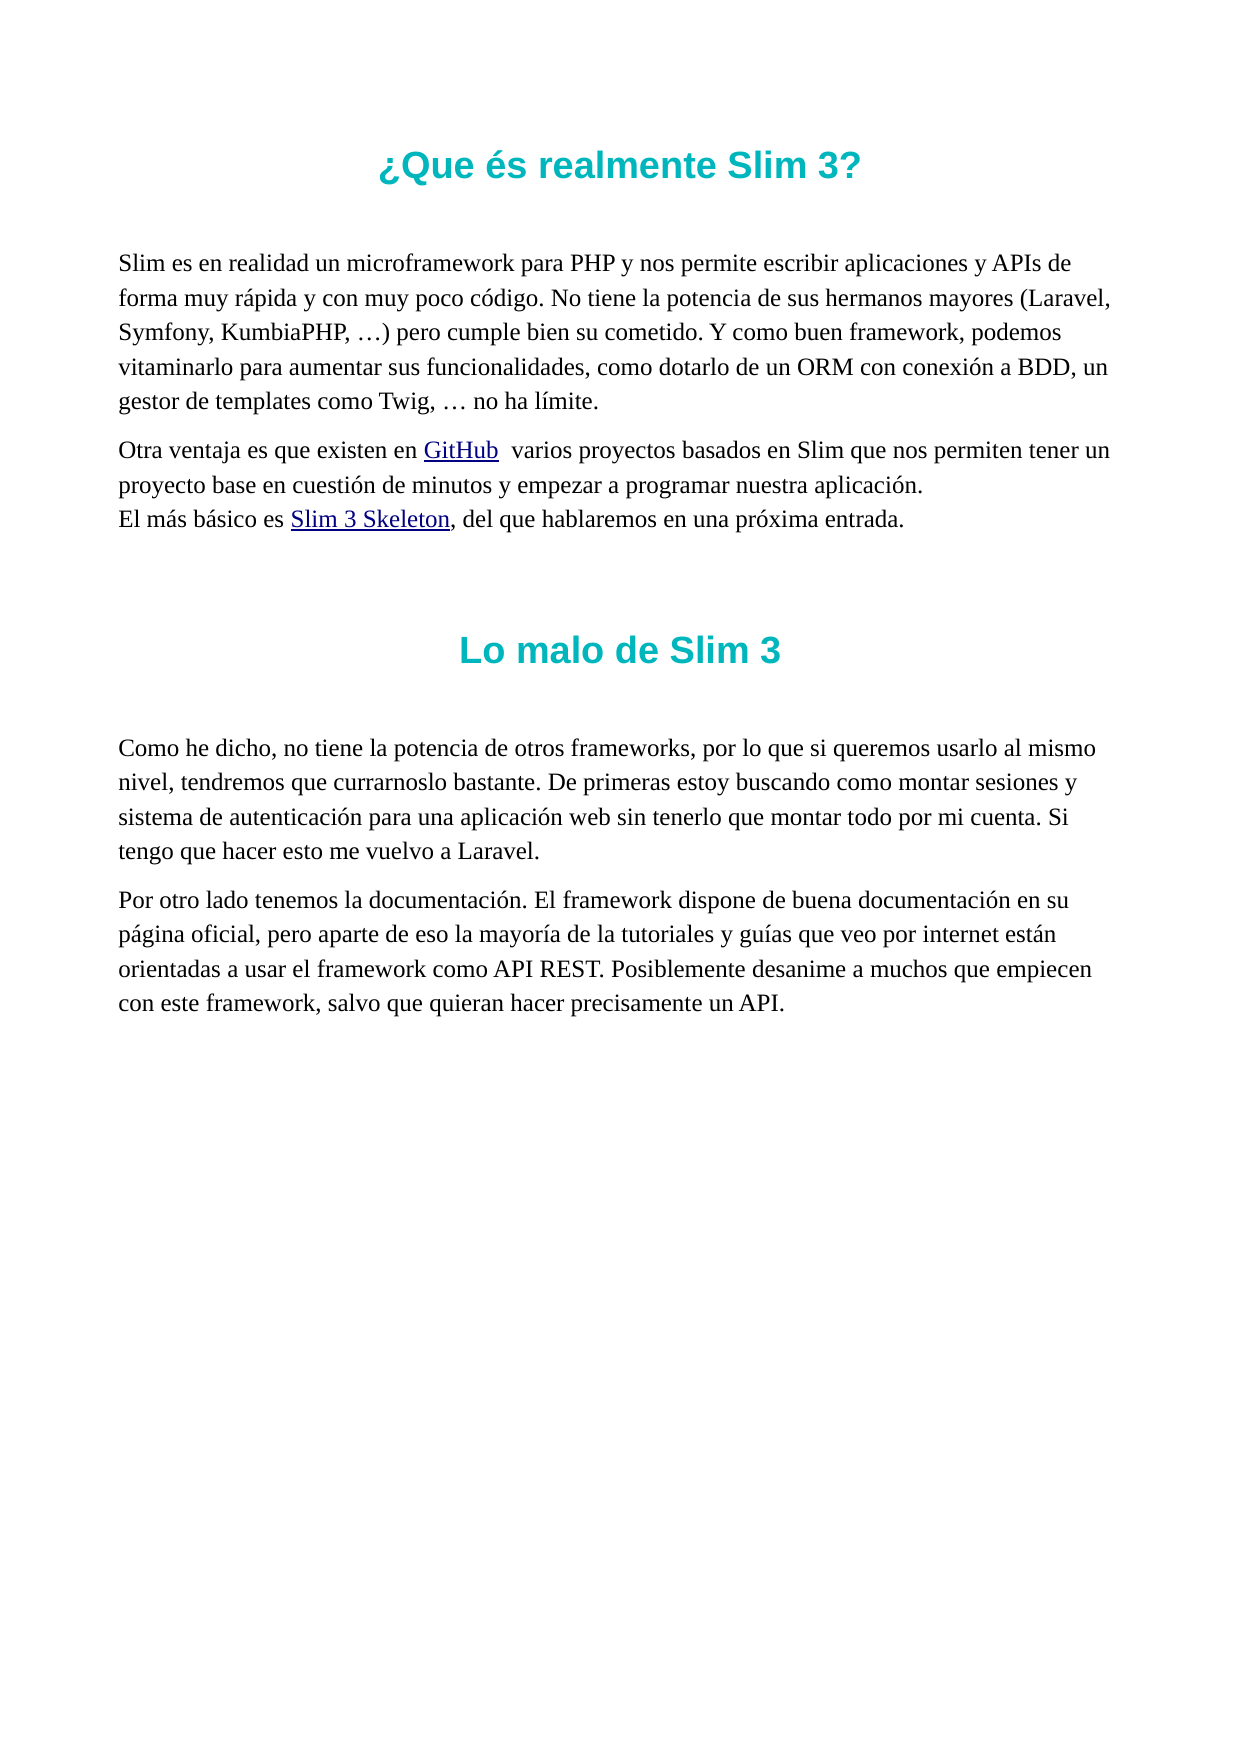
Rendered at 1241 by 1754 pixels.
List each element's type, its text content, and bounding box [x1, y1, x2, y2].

text Como he dicho, no tiene la potencia de otros frameworks, por lo que si queremos usarlo al mismo nivel, tendremos que currarnoslo bastante. De primeras estoy buscando como montar sesiones y sistema de autenticación para una aplicación web sin tenerlo que montar todo por mi cuenta. Si tengo que hacer esto me vuelvo a Laravel. [118, 733, 1122, 865]
subtitle ¿Que és realmente Slim 3? [118, 143, 1122, 187]
subtitle Lo malo de Slim 3 [118, 627, 1122, 671]
text Slim es en realidad un microframework para PHP y nos permite escribir aplicaciones y APIs de forma muy rápida y con muy poco código. No tiene la potencia de sus hermanos mayores (Laravel, Symfony, KumbiaPHP, …) pero cumple bien su cometido. Y como buen framework, podemos vitaminarlo para aumentar sus funcionalidades, como dotarlo de un ORM con conexión a BDD, un gestor de templates como Twig, … no ha límite. [118, 248, 1122, 415]
text Por otro lado tenemos la documentación. El framework dispone de buena documentación en su página oficial, pero aparte de eso la mayoría de la tutoriales y guías que veo por internet están orientadas a usar el framework como API REST. Posiblemente desanime a muchos que empiecen con este framework, salvo que quieran hacer precisamente un API. [118, 885, 1122, 1017]
text Otra ventaja es que existen en GitHub varios proyectos basados en Slim que nos permiten tener un proyecto base en cuestión de minutos y empezar a programar nuestra aplicación. El más básico es Slim 3 Skeleton, del que hablaremos en una próxima entrada. [118, 435, 1122, 533]
